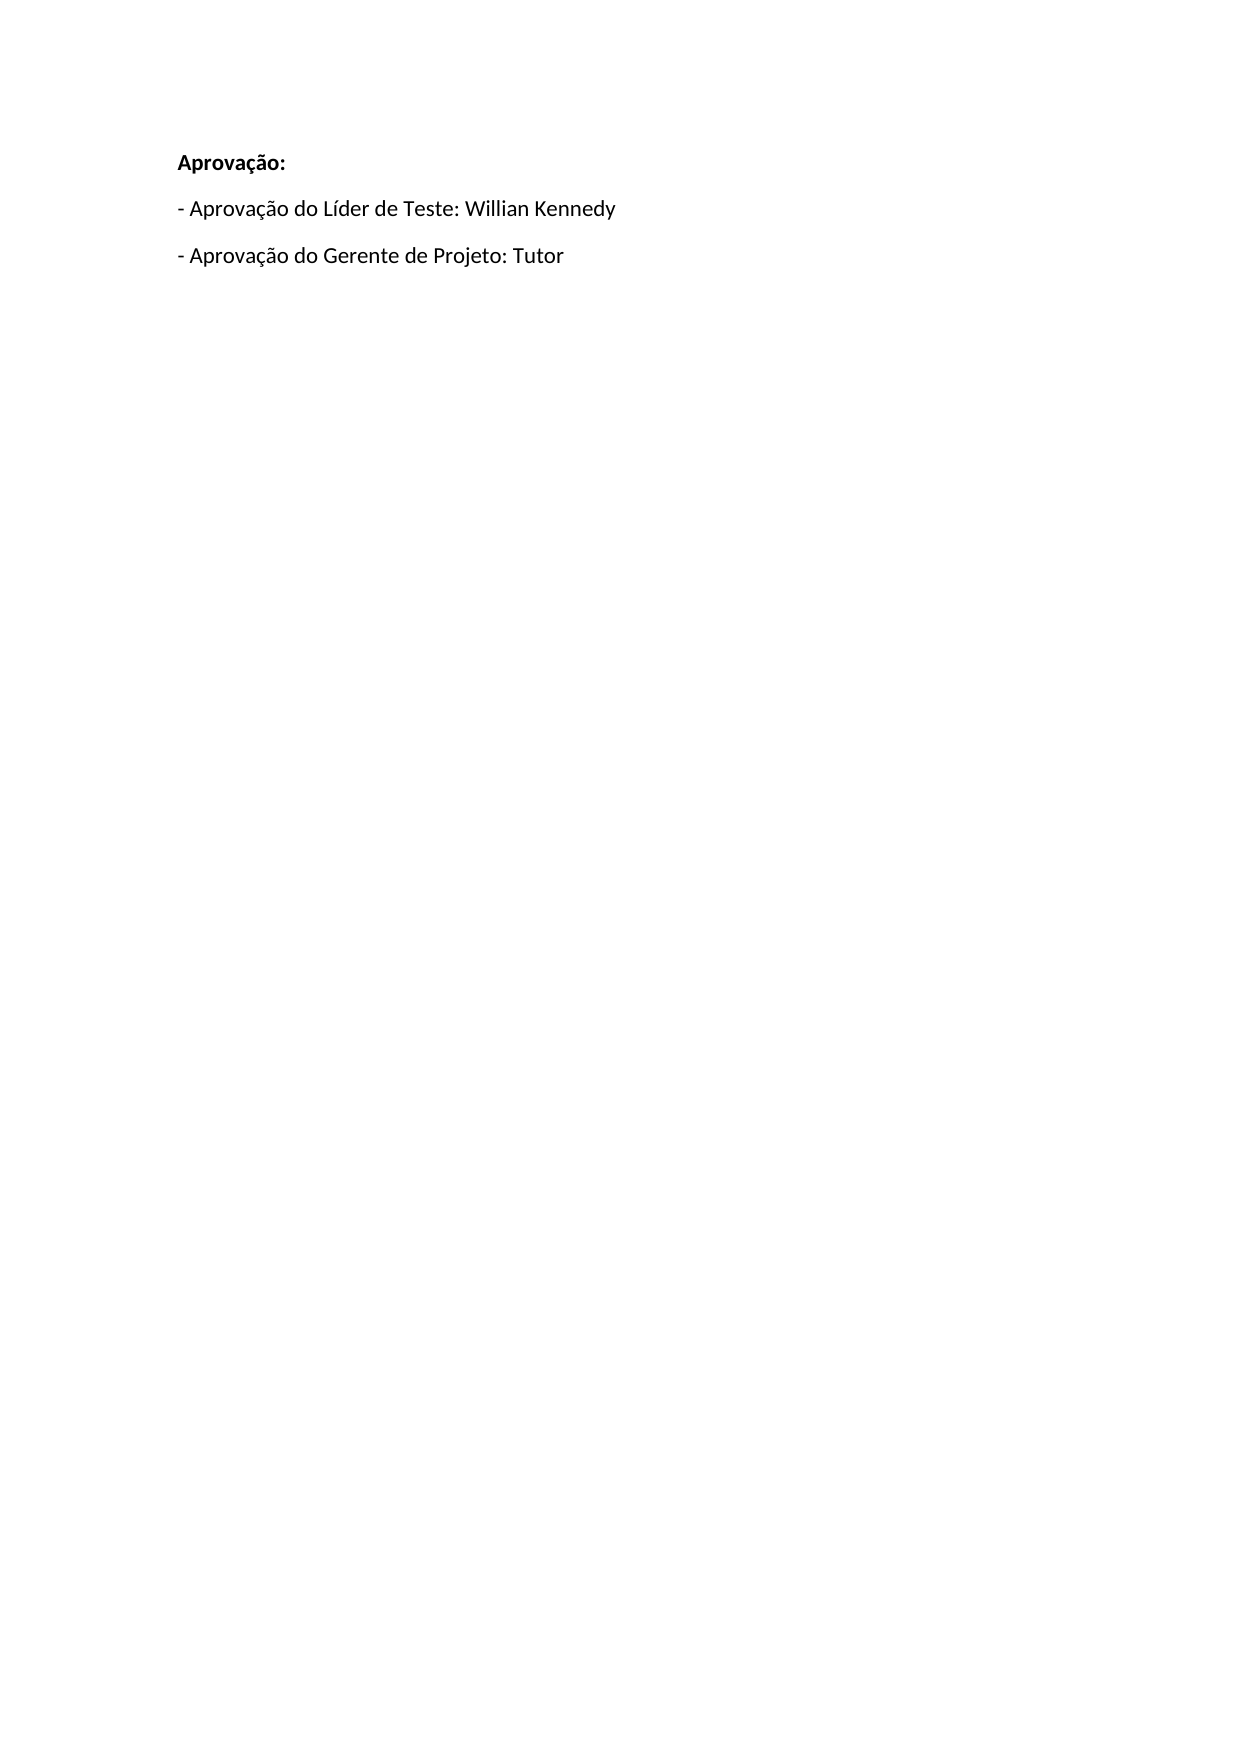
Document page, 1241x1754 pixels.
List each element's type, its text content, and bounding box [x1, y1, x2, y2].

text Aprovação: [177, 148, 1063, 176]
text - Aprovação do Gerente de Projeto: Tutor [177, 241, 1063, 269]
text - Aprovação do Líder de Teste: Willian Kennedy [177, 194, 1063, 222]
